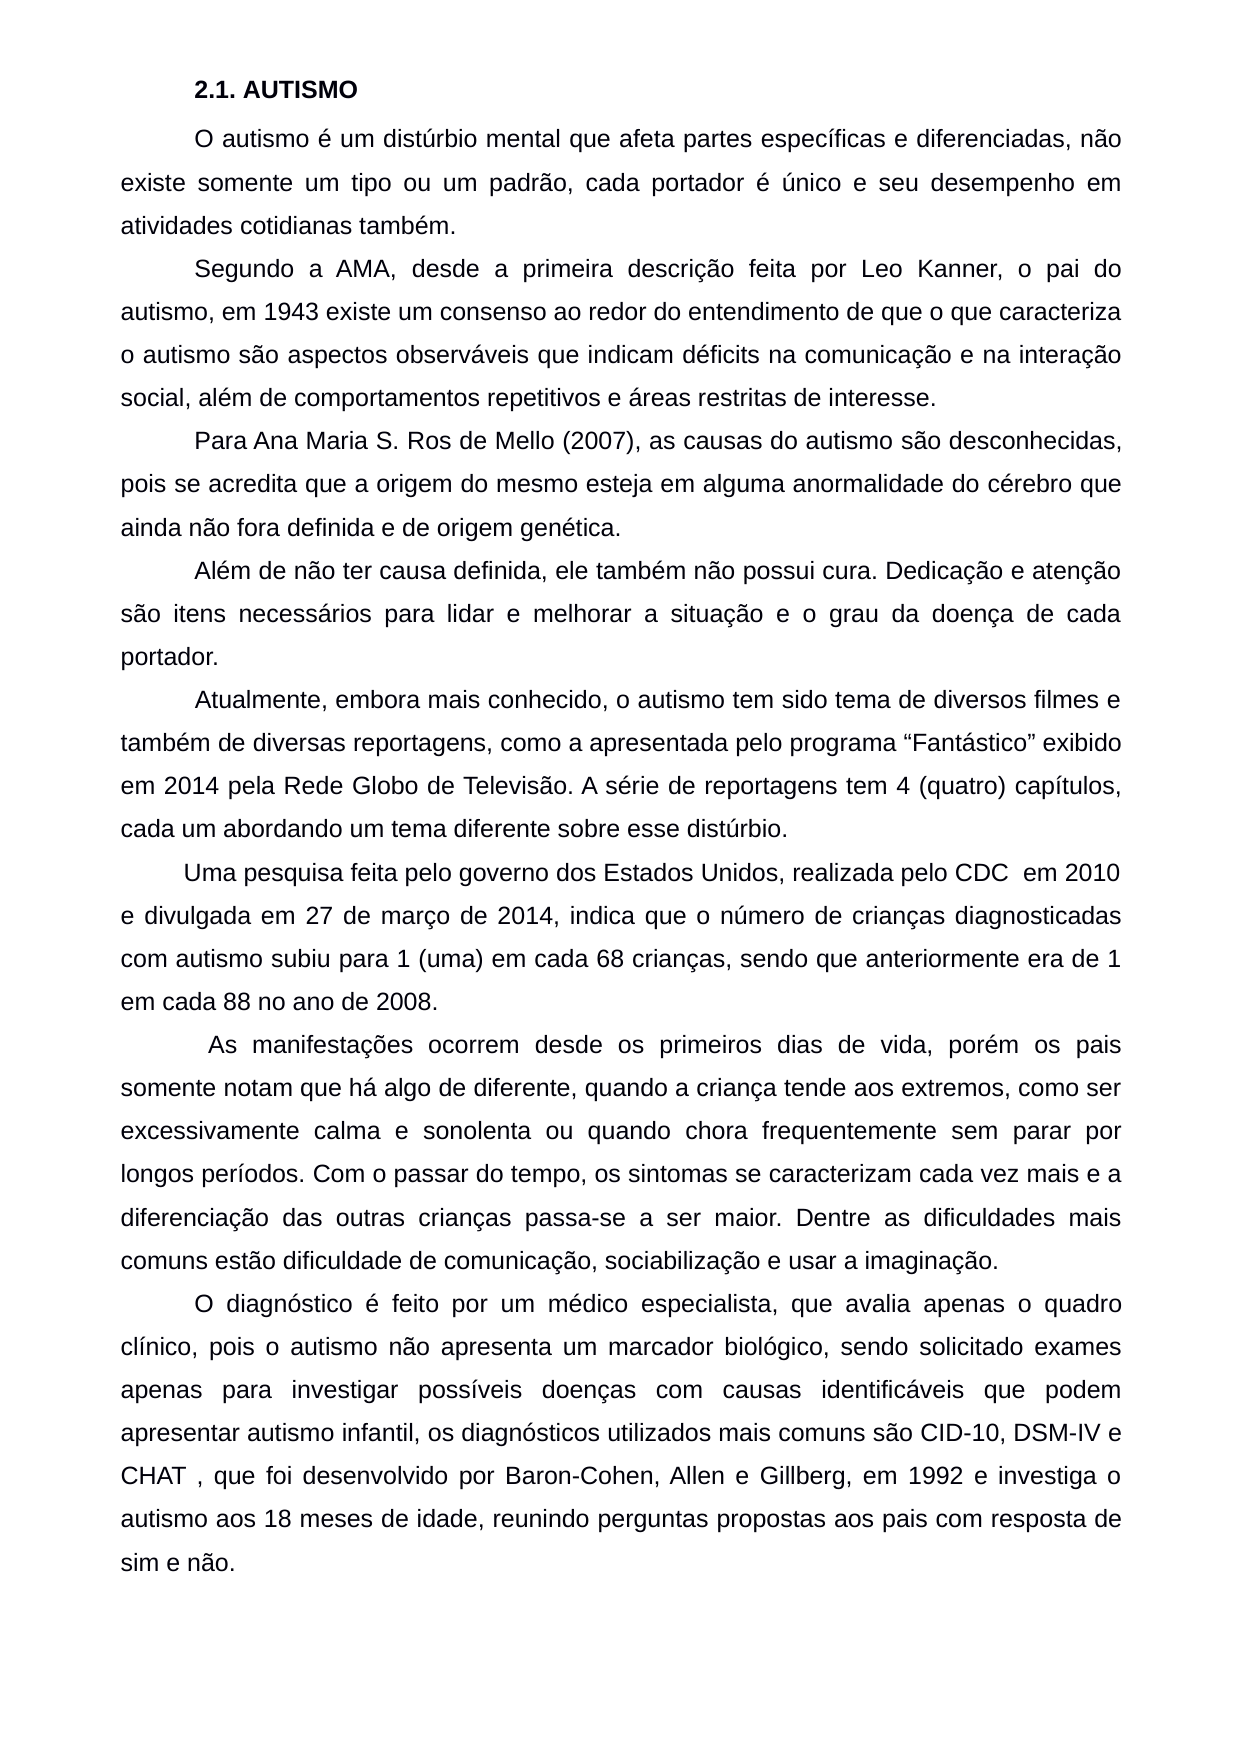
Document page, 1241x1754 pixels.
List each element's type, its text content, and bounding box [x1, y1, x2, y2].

text Atualmente, embora mais conhecido, o autismo tem sido tema de diversos filmes e também de diversas reportagens, como a apresentada pelo programa “Fantástico” exibido em 2014 pela Rede Globo de Televisão. A série de reportagens tem 4 (quatro) capítulos, cada um abordando um tema diferente sobre esse distúrbio. [120, 685, 1123, 843]
text Segundo a AMA, desde a primeira descrição feita por Leo Kanner, o pai do autismo, em 1943 existe um consenso ao redor do entendimento de que o que caracteriza o autismo são aspectos observáveis que indicam déficits na comunicação e na interação social, além de comportamentos repetitivos e áreas restritas de interesse. [120, 254, 1123, 412]
text Para Ana Maria S. Ros de Mello (2007), as causas do autismo são desconhecidas, pois se acredita que a origem do mesmo esteja em alguma anormalidade do cérebro que ainda não fora definida e de origem genética. [120, 426, 1123, 541]
text Uma pesquisa feita pelo governo dos Estados Unidos, realizada pelo CDC em 2010 e divulgada em 27 de março de 2014, indica que o número de crianças diagnosticadas com autismo subiu para 1 (uma) em cada 68 crianças, sendo que anteriormente era de 1 em cada 88 no ano de 2008. [120, 857, 1123, 1016]
text O diagnóstico é feito por um médico especialista, que avalia apenas o quadro clínico, pois o autismo não apresenta um marcador biológico, sendo solicitado exames apenas para investigar possíveis doenças com causas identificáveis que podem apresentar autismo infantil, os diagnósticos utilizados mais comuns são CID-10, DSM-IV e CHAT , que foi desenvolvido por Baron-Cohen, Allen e Gillberg, em 1992 e investiga o autismo aos 18 meses de idade, reunindo perguntas propostas aos pais com resposta de sim e não. [120, 1289, 1123, 1576]
text Além de não ter causa definida, ele também não possui cura. Dedicação e atenção são itens necessários para lidar e melhorar a situação e o grau da doença de cada portador. [120, 556, 1123, 671]
text O autismo é um distúrbio mental que afeta partes específicas e diferenciadas, não existe somente um tipo ou um padrão, cada portador é único e seu desempenho em atividades cotidianas também. [120, 124, 1123, 239]
subtitle 2.1. autismo [120, 75, 1123, 104]
text As manifestações ocorrem desde os primeiros dias de vida, porém os pais somente notam que há algo de diferente, quando a criança tende aos extremos, como ser excessivamente calma e sonolenta ou quando chora frequentemente sem parar por longos períodos. Com o passar do tempo, os sintomas se caracterizam cada vez mais e a diferenciação das outras crianças passa-se a ser maior. Dentre as dificuldades mais comuns estão dificuldade de comunicação, sociabilização e usar a imaginação. [120, 1030, 1123, 1274]
